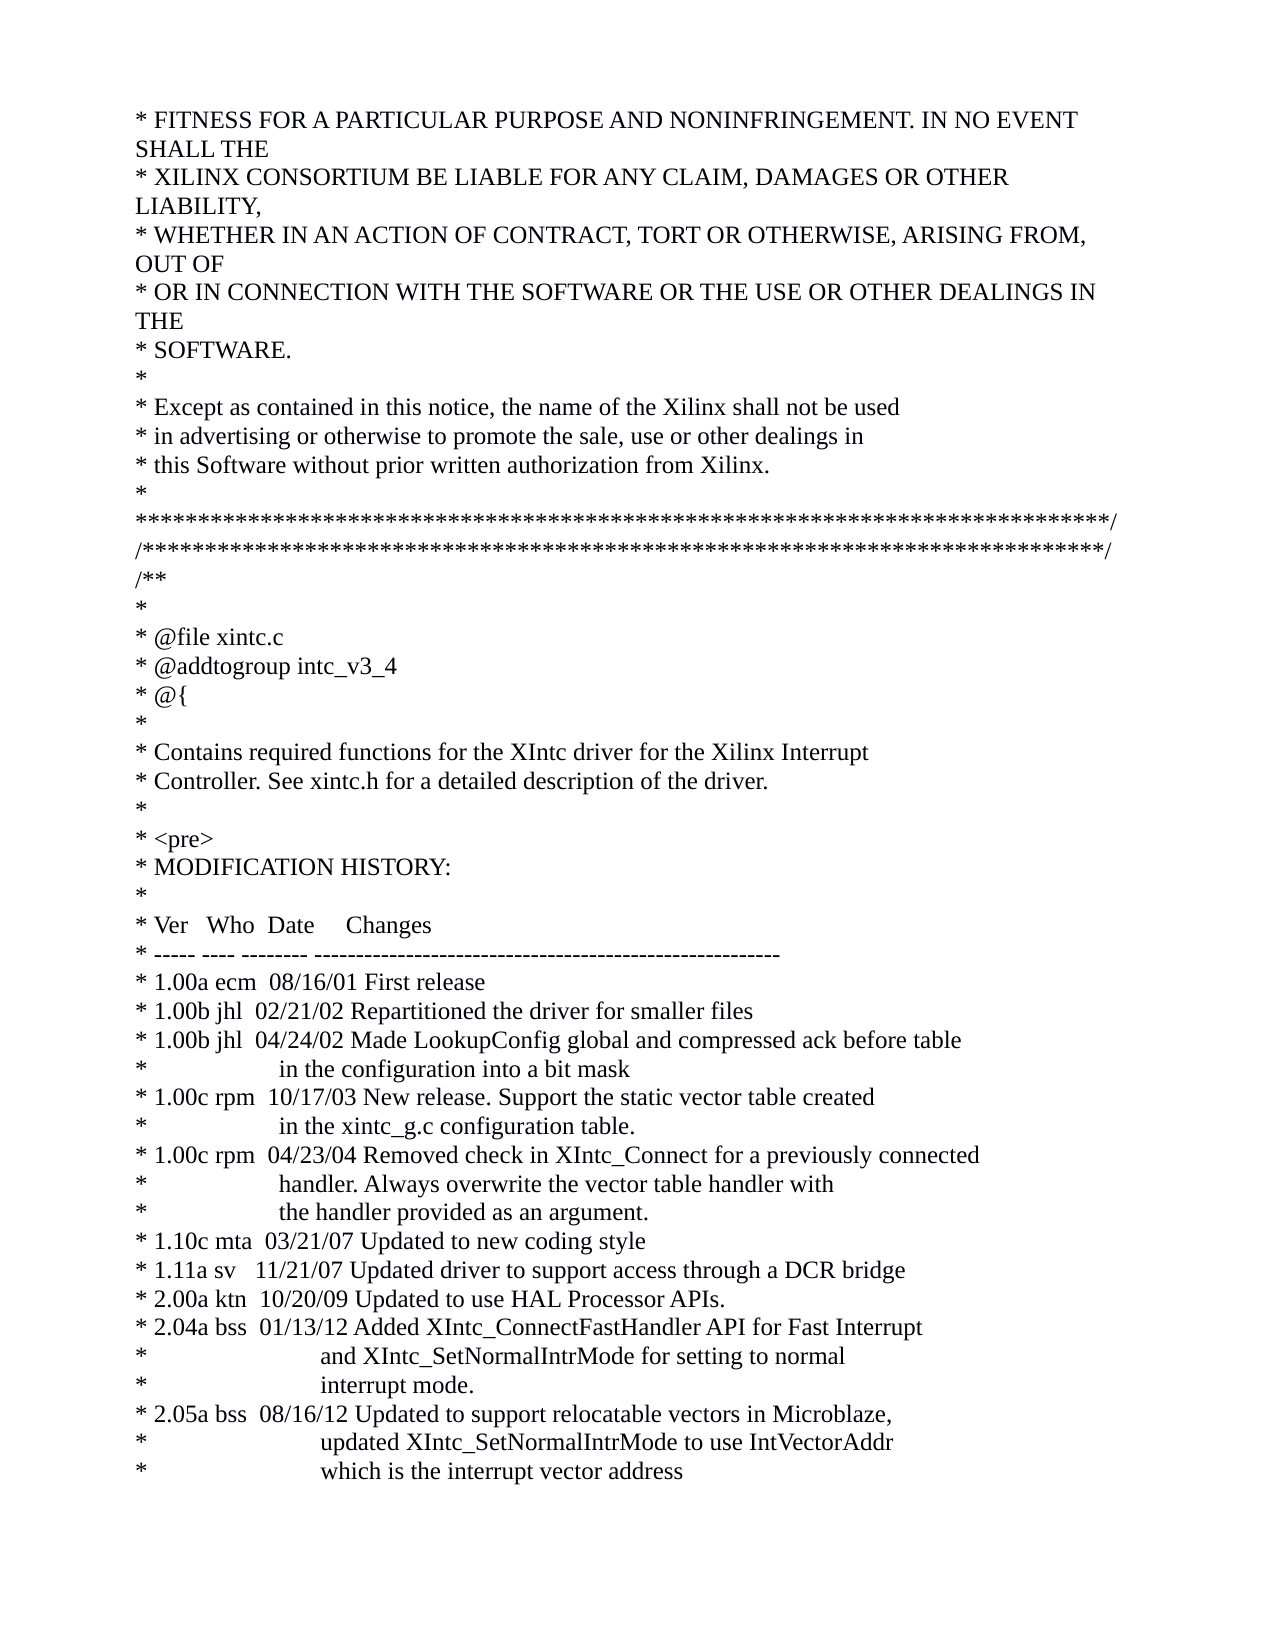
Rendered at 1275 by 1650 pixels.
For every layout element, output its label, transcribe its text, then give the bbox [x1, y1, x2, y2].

text * [135, 881, 1125, 910]
text * which is the interrupt vector address [135, 1456, 1125, 1485]
text * 1.00b jhl 02/21/02 Repartitioned the driver for smaller files [135, 996, 1125, 1025]
text * [135, 709, 1125, 737]
text * [135, 795, 1125, 824]
text * in the xintc_g.c configuration table. [135, 1111, 1125, 1140]
text * [135, 479, 1125, 507]
text * updated XIntc_SetNormalIntrMode to use IntVectorAddr [135, 1427, 1125, 1456]
text * Controller. See xintc.h for a detailed description of the driver. [135, 766, 1125, 795]
text * MODIFICATION HISTORY: [135, 852, 1125, 881]
text * XILINX CONSORTIUM BE LIABLE FOR ANY CLAIM, DAMAGES OR OTHER LIABILITY, [135, 162, 1125, 220]
text * ----- ---- -------- -------------------------------------------------------- [135, 939, 1125, 967]
text * 1.00c rpm 04/23/04 Removed check in XIntc_Connect for a previously connected [135, 1140, 1125, 1169]
text * interrupt mode. [135, 1370, 1125, 1399]
text * Ver Who Date Changes [135, 910, 1125, 939]
text * 2.00a ktn 10/20/09 Updated to use HAL Processor APIs. [135, 1284, 1125, 1312]
text * and XIntc_SetNormalIntrMode for setting to normal [135, 1341, 1125, 1370]
text * 1.00b jhl 04/24/02 Made LookupConfig global and compressed ack before table [135, 1025, 1125, 1054]
text * in advertising or otherwise to promote the sale, use or other dealings in [135, 421, 1125, 450]
text * 1.00c rpm 10/17/03 New release. Support the static vector table created [135, 1082, 1125, 1111]
text * WHETHER IN AN ACTION OF CONTRACT, TORT OR OTHERWISE, ARISING FROM, OUT OF [135, 220, 1125, 277]
text * this Software without prior written authorization from Xilinx. [135, 450, 1125, 479]
text * FITNESS FOR A PARTICULAR PURPOSE AND NONINFRINGEMENT. IN NO EVENT SHALL THE [135, 105, 1125, 162]
text * 2.05a bss 08/16/12 Updated to support relocatable vectors in Microblaze, [135, 1399, 1125, 1427]
text * SOFTWARE. [135, 335, 1125, 364]
text * 2.04a bss 01/13/12 Added XIntc_ConnectFastHandler API for Fast Interrupt [135, 1312, 1125, 1341]
text * @addtogroup intc_v3_4 [135, 651, 1125, 680]
text ******************************************************************************/ [135, 507, 1125, 536]
text * 1.10c mta 03/21/07 Updated to new coding style [135, 1226, 1125, 1255]
text /** [135, 565, 1125, 594]
text * <pre> [135, 824, 1125, 852]
text * Except as contained in this notice, the name of the Xilinx shall not be used [135, 392, 1125, 421]
text * 1.00a ecm 08/16/01 First release [135, 967, 1125, 996]
text * [135, 364, 1125, 392]
text * [135, 594, 1125, 622]
text * Contains required functions for the XIntc driver for the Xilinx Interrupt [135, 737, 1125, 766]
text * in the configuration into a bit mask [135, 1054, 1125, 1082]
text * OR IN CONNECTION WITH THE SOFTWARE OR THE USE OR OTHER DEALINGS IN THE [135, 277, 1125, 335]
text /*****************************************************************************/ [135, 536, 1125, 565]
text * handler. Always overwrite the vector table handler with [135, 1169, 1125, 1197]
text * @{ [135, 680, 1125, 709]
text * @file xintc.c [135, 622, 1125, 651]
text * the handler provided as an argument. [135, 1197, 1125, 1226]
text * 1.11a sv 11/21/07 Updated driver to support access through a DCR bridge [135, 1255, 1125, 1284]
